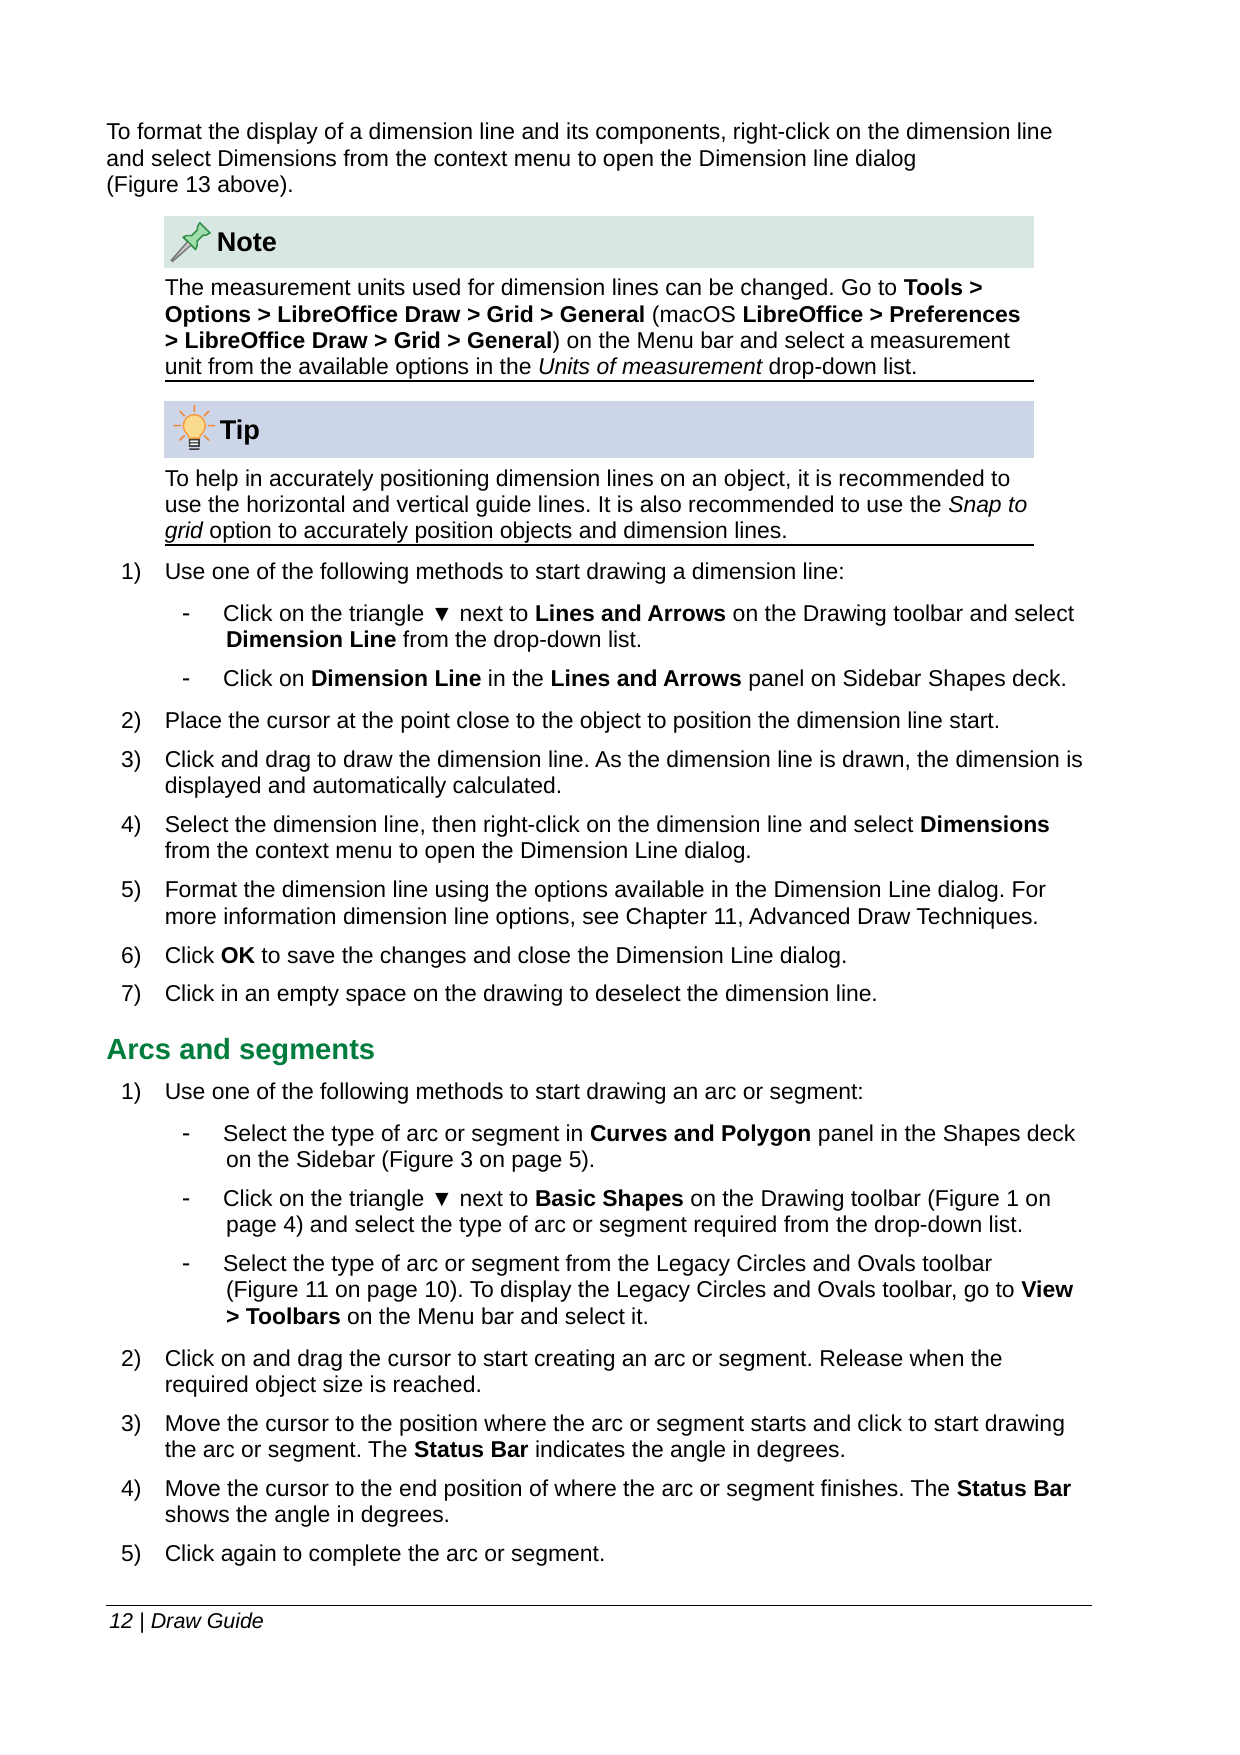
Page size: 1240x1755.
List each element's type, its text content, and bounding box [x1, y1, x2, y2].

list Use one of the following methods to start drawing an arc or segment: [121, 1078, 1092, 1104]
text The measurement units used for dimension lines can be changed. Go to Tools > Options > LibreOffice Draw > Grid > General (macOS LibreOffice > Preferences > LibreOffice Draw > Grid > General) on the Menu bar and select a measurement unit from the available options in the Units of measurement drop‑down list. [164, 274, 1034, 382]
list Click OK to save the changes and close the Dimension Line dialog. [121, 942, 1092, 968]
list Click on the triangle ▼ next to Lines and Arrows on the Drawing toolbar and select Dimension Line from the drop-down list. [179, 597, 1092, 653]
list Click on Dimension Line in the Lines and Arrows panel on Sidebar Shapes deck. [179, 662, 1092, 694]
list Click again to complete the arc or segment. [121, 1540, 1092, 1566]
subtitle Note [164, 216, 1034, 268]
list Move the cursor to the end position of where the arc or segment finishes. The Status Bar shows the angle in degrees. [121, 1475, 1092, 1528]
list Select the type of arc or segment from the Legacy Circles and Ovals toolbar (Figure 11 on page 13). To display the Legacy Circles and Ovals toolbar, go to View > Toolbars on the Menu bar and select it. [179, 1247, 1092, 1332]
list Click on the triangle ▼ next to Basic Shapes on the Drawing toolbar (Figure 1 on page 6) and select the type of arc or segment required from the drop-down list. [179, 1182, 1092, 1237]
list Use one of the following methods to start drawing a dimension line: [121, 558, 1092, 585]
list Click in an empty space on the drawing to deselect the dimension line. [121, 980, 1092, 1007]
list Select the dimension line, then right-click on the dimension line and select Dimensions from the context menu to open the Dimension Line dialog. [121, 811, 1092, 864]
list Select the type of arc or segment in Curves and Polygon panel in the Shapes deck on the Sidebar (Figure 3 on page 8). [179, 1117, 1092, 1172]
list Click and drag to draw the dimension line. As the dimension line is drawn, the dimension is displayed and automatically calculated. [121, 746, 1092, 799]
list Format the dimension line using the options available in the Dimension Line dialog. For more information dimension line options, see Chapter 11, Advanced Draw Techniques. [121, 876, 1092, 929]
text To format the display of a dimension line and its components, right-click on the dimension line and select Dimensions from the context menu to open the Dimension line dialog (Figure 13 above). [106, 118, 1092, 197]
list Move the cursor to the position where the arc or segment starts and click to start drawing the arc or segment. The Status Bar indicates the angle in degrees. [121, 1410, 1092, 1462]
subtitle Arcs and segments [106, 1032, 1092, 1065]
list Click on and drag the cursor to start creating an arc or segment. Release when the required object size is reached. [121, 1344, 1092, 1397]
text To help in accurately positioning dimension lines on an object, it is recommended to use the horizontal and vertical guide lines. It is also recommended to use the Snap to grid option to accurately position objects and dimension lines. [164, 465, 1034, 546]
subtitle Tip [164, 401, 1034, 458]
list Place the cursor at the point close to the object to position the dimension line start. [121, 707, 1092, 733]
